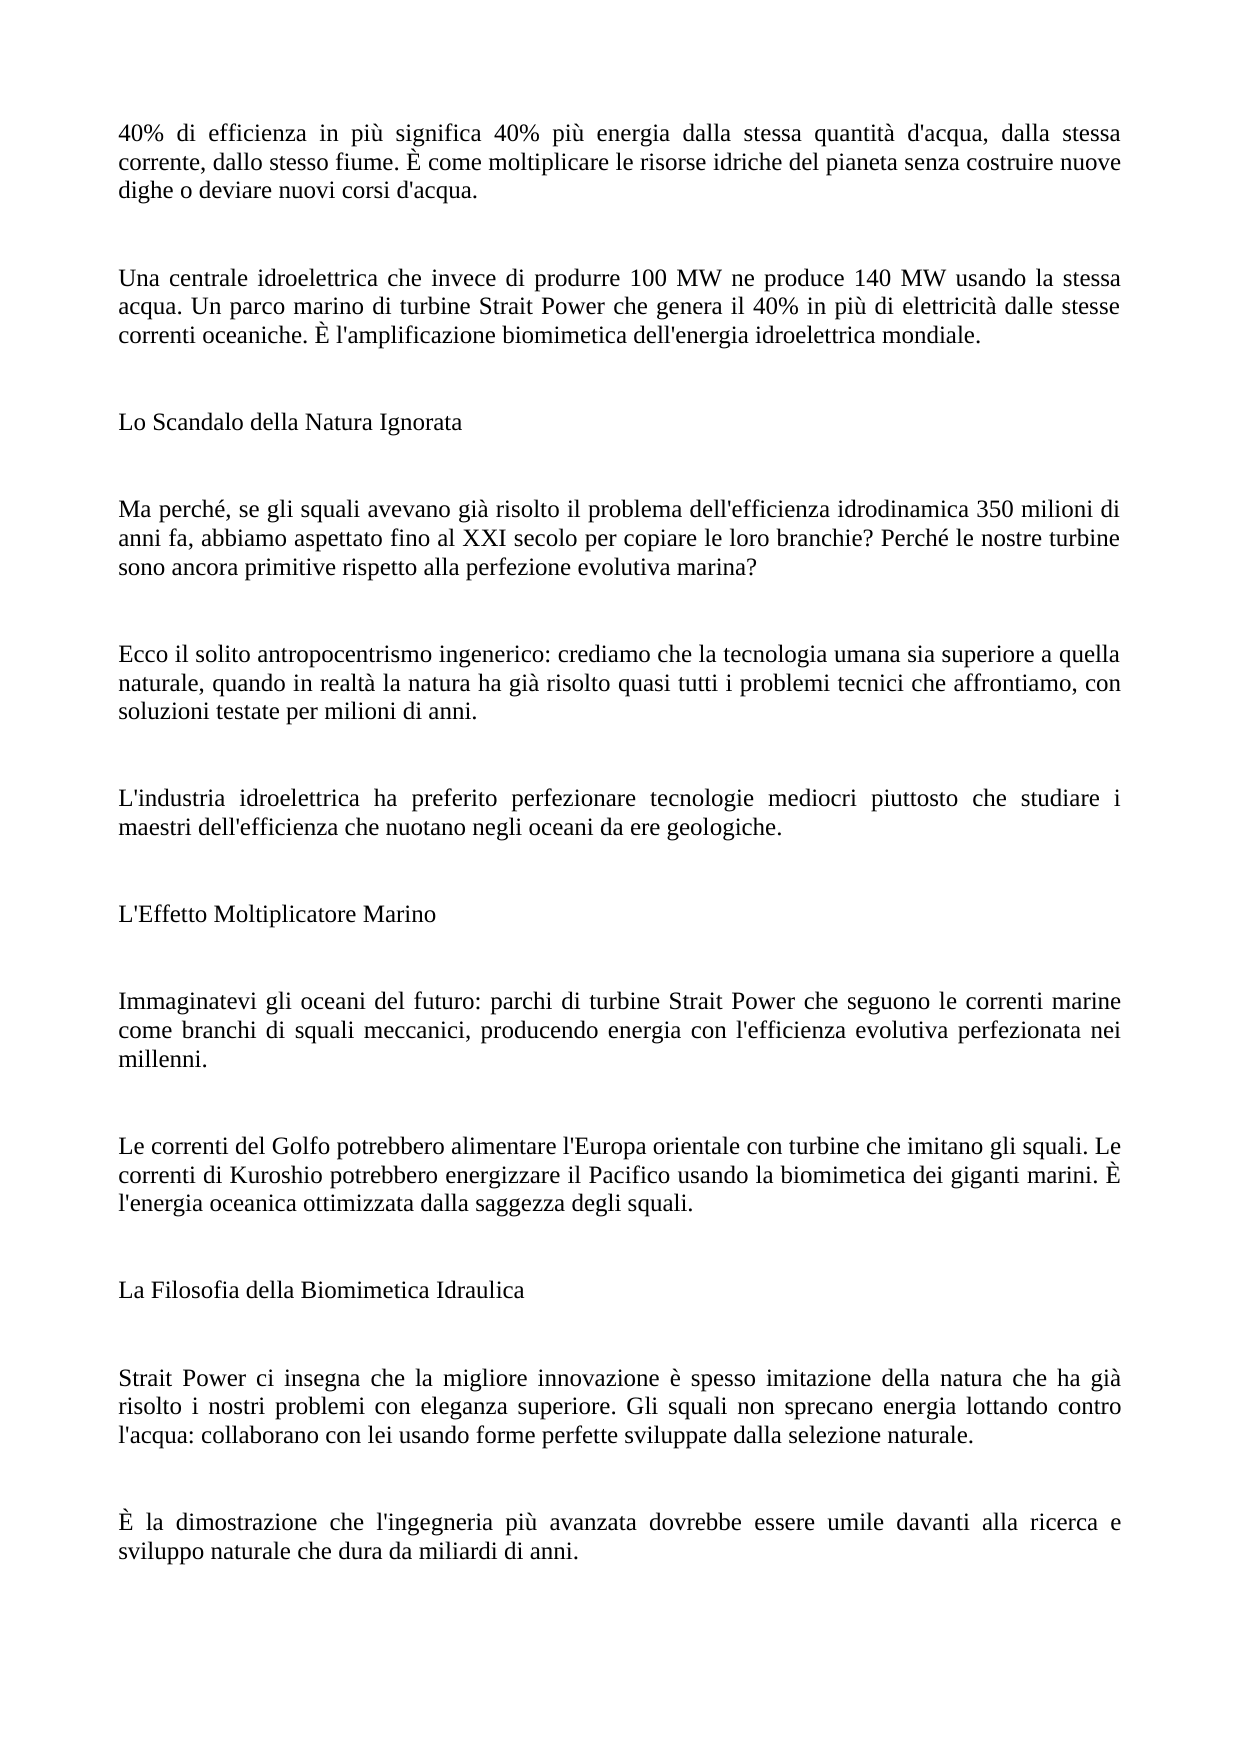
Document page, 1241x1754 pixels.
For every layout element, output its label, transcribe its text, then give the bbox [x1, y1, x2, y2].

text 40% di efficienza in più significa 40% più energia dalla stessa quantità d'acqua, dalla stessa corrente, dallo stesso fiume. È come moltiplicare le risorse idriche del pianeta senza costruire nuove dighe o deviare nuovi corsi d'acqua. [118, 118, 1122, 204]
text Immaginatevi gli oceani del futuro: parchi di turbine Strait Power che seguono le correnti marine come branchi di squali meccanici, producendo energia con l'efficienza evolutiva perfezionata nei millenni. [118, 986, 1122, 1073]
text Ma perché, se gli squali avevano già risolto il problema dell'efficienza idrodinamica 350 milioni di anni fa, abbiamo aspettato fino al XXI secolo per copiare le loro branchie? Perché le nostre turbine sono ancora primitive rispetto alla perfezione evolutiva marina? [118, 494, 1122, 581]
subtitle L'Effetto Moltiplicatore Marino [118, 899, 1122, 928]
subtitle Lo Scandalo della Natura Ignorata [118, 407, 1122, 436]
text È la dimostrazione che l'ingegneria più avanzata dovrebbe essere umile davanti alla ricerca e sviluppo naturale che dura da miliardi di anni. [118, 1507, 1122, 1565]
text Ecco il solito antropocentrismo ingenerico: crediamo che la tecnologia umana sia superiore a quella naturale, quando in realtà la natura ha già risolto quasi tutti i problemi tecnici che affrontiamo, con soluzioni testate per milioni di anni. [118, 639, 1122, 725]
subtitle La Filosofia della Biomimetica Idraulica [118, 1276, 1122, 1304]
text Le correnti del Golfo potrebbero alimentare l'Europa orientale con turbine che imitano gli squali. Le correnti di Kuroshio potrebbero energizzare il Pacifico usando la biomimetica dei giganti marini. È l'energia oceanica ottimizzata dalla saggezza degli squali. [118, 1131, 1122, 1217]
text L'industria idroelettrica ha preferito perfezionare tecnologie mediocri piuttosto che studiare i maestri dell'efficienza che nuotano negli oceani da ere geologiche. [118, 783, 1122, 841]
text Strait Power ci insegna che la migliore innovazione è spesso imitazione della natura che ha già risolto i nostri problemi con eleganza superiore. Gli squali non sprecano energia lottando contro l'acqua: collaborano con lei usando forme perfette sviluppate dalla selezione naturale. [118, 1363, 1122, 1449]
text Una centrale idroelettrica che invece di produrre 100 MW ne produce 140 MW usando la stessa acqua. Un parco marino di turbine Strait Power che genera il 40% in più di elettricità dalle stesse correnti oceaniche. È l'amplificazione biomimetica dell'energia idroelettrica mondiale. [118, 263, 1122, 349]
